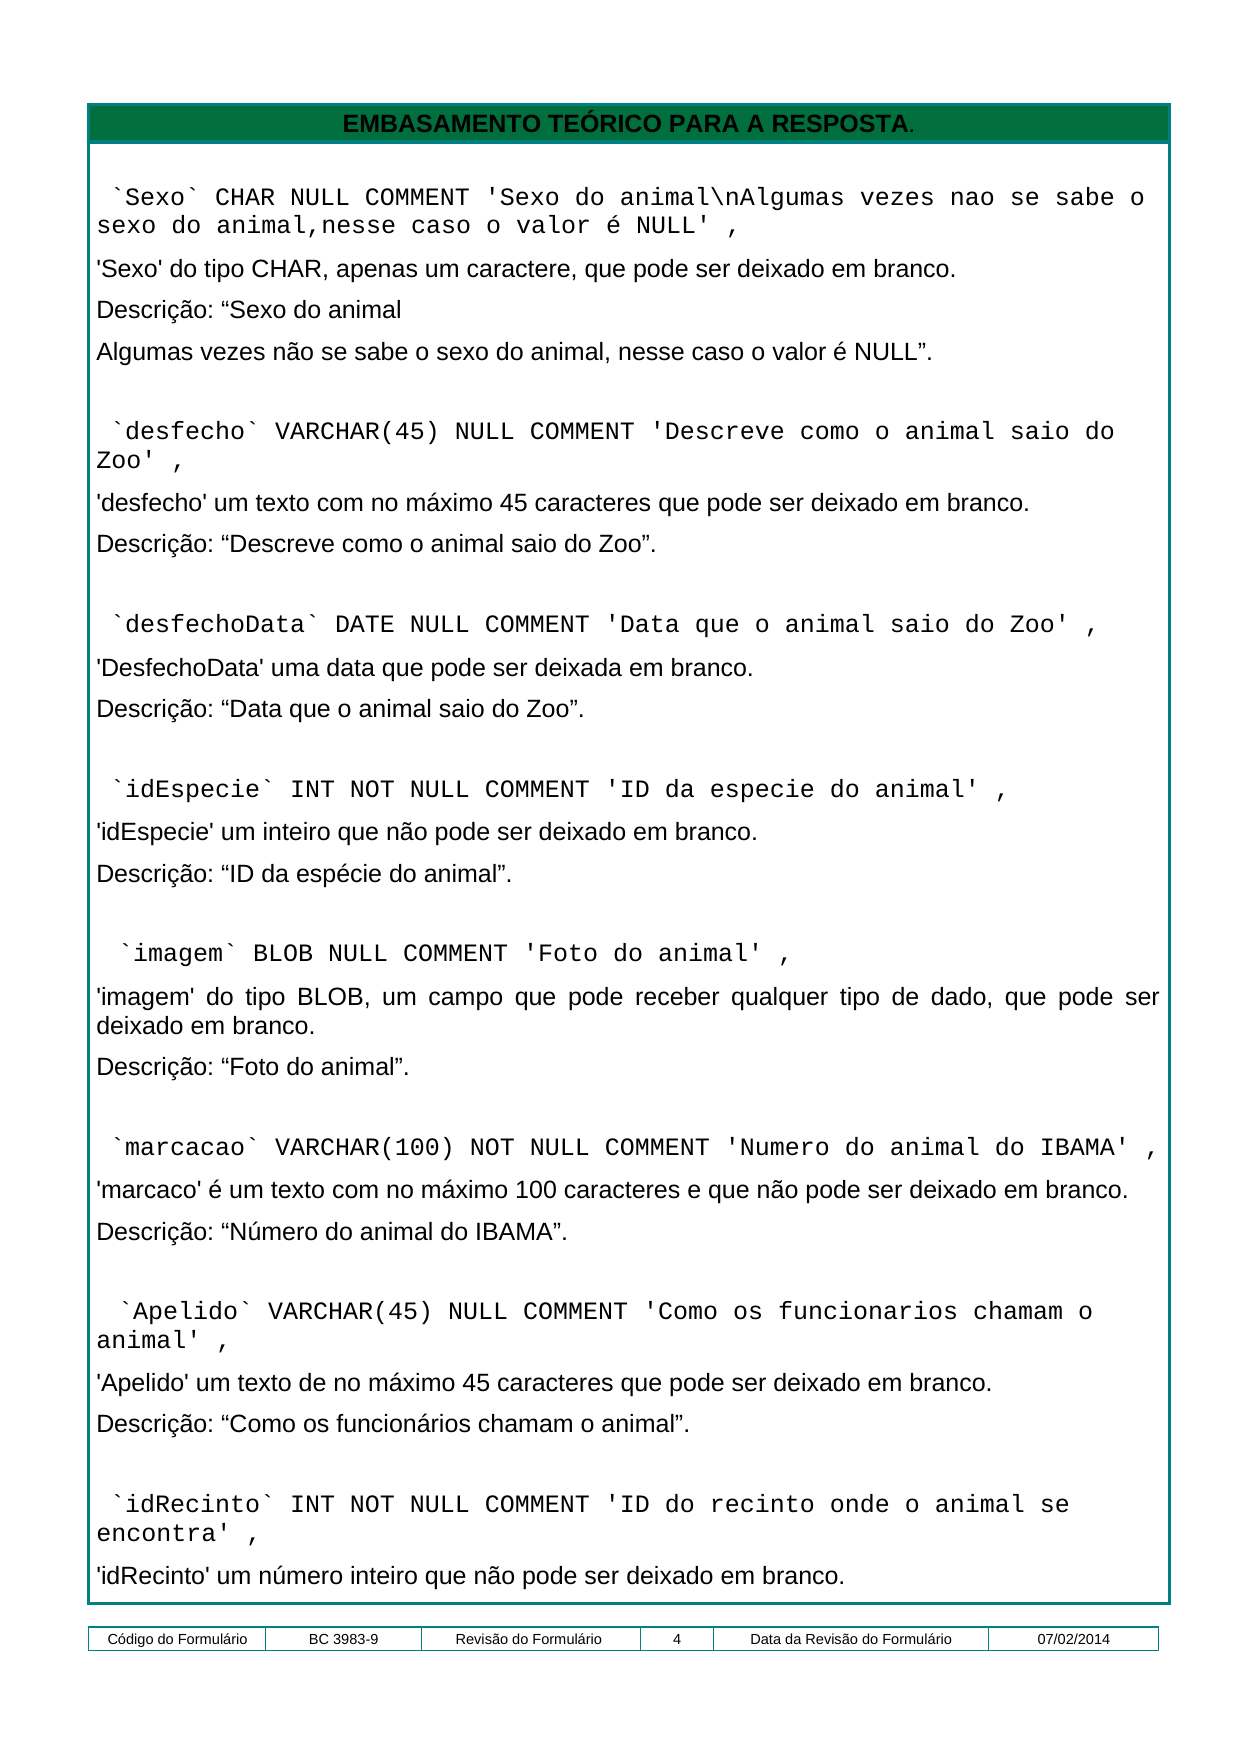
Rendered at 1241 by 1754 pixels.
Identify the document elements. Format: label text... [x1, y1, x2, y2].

table_cell O projeto será realizado em prol da Fundação Ecológica e Zoobotânica de Brusque-SC, também conhecida como Parque Ecológico, Zoobotânico Padre Raulino Reitz ou apenas como Zoobotânico, foi inaugurado no dia 19 de setembro de 1992. No início a fundação contava apenas com 39 recintos, em sua maior parte aves, e com uma área de 120Km² em meio a mata nativa. Em 2009 a fundação obteve uma autorização para poder manejar 64 espécies diferentes de animais. Atualmente expõe 150 animais de 64 espécies entre répteis, aves e mamíferos, nativos da região, assim como espécies exóticas. Anualmente a fundação atende em média 40.000 alunos da região, gerando educação informal, visando a consciência ambiental. Fonte:http://www.radiocidadeam.com.br/noticias/novidades-no-zoobotanico-em-setembro.html, Acesso em: 27/03/2014 Mesmo com essa magnitude, a fundação não possui nenhum tipo de software(programa de computador) para auxiliar em seu plano de manejo, e essa foi a motivação para o desenvolvimento do projeto. O primeiro passo que deve ser dado em um projeto de software é a elicitação, pois, como diz Aramos,2009 “Cabe à elicitação a tarefa de identificar os fatos que compõem os requisitos do Sistema, de forma a prover o mais correto e mais completo entendimento do que é demandado daquele software”.Ou seja,é o pontapé inicial. A partir da fase de elicitação é que será definido o que terá que ser desenvolvido para suprir as necessidades do cliente, sem ela é muito difícil produzir um software que atenda as necessidades do cliente. Existem várias técnicas de fazer a elicitação de um projeto, tais como: Entrevista, Leitura de documentos, questionários, análise de protocolos, entre outras. A técnica escolhida para extrair dados do cliente, ou seja, do parque Zoobotânico foi a pesquisa in loco. Nessa técnica o analista vai até o local onde será implantado o software a fim de entender como funciona o negócio, identificando os problemas existentes. Para auxiliar na análise de requisitos foram utilizados dois diagramas da UML, o diagrama de caso de uso e o diagrama de classe. UML significa Unified Modeling Language ou linguagem de modelagem unificada. Ou seja, tem como objetivo estabelecer uma linguagem padrão(unificada) de modelagem de dados para que qualquer desenvolvedor, seja ele de qualquer linguagem, consiga visualizar e interpretar qualquer diagrama UML e assim entender o projeto. A modelagem de dados feita pelos diagramas UML é essencial para se fazer uma elicitação de qualidade e garantir o entendimento de todos os participantes do projeto, como afirma Rosa, 2014: “Modelagem de software é a atividade de construir modelos que expliquem as características ou o comportamento de um software ou de um sistema de software. Na construção do software os modelos podem ser usados na identificação das características e funcionalidades que o software deverá prover (análise de requisitos), e no planejamento de sua construção. Frequentemente a modelagem de software usa algum tipo de notação gráfica e são apoiados pelo uso de ferramentas”. Os diagramas UML são recursos muito utilizados em processos de desenvolvimento de software tradicionais, como o RUP(Rational Unified Process).O primeiro utilizado no projeto do Zoobotânico foi o diagrama de caso de uso. Esse diagrama descreve as funcionalidades de um programa narrando o que cada ator (usuário do sistema) poderá fazer no programa. Os atores são representados por bonecos e os casos de uso por elipses. Citação de d caso uso aqui A seguir está o diagrama de casos de uso que resume basicamente o funcionamento do software. Existirão três tipos de usuários com diferentes permissões: o Administrador, o veterinário e o Técnico. Conforme ilustrado abaixo, o administrador está no topo da hierarquia, portanto assume todas as funções dos demais usuários além de poder executar as funções restritas a ele, que no caso são voltadas ao gerenciamento dos demais usuários, recintos e exclusão de informações. O administrador será o único que poderá cadastrar e editar recintos, cadastrar e editar outros usuários como também tem a permissão de excluir um animal e uma espécie. Já o Veterinário pode fazer tudo o que um técnico(funcionário comum) pode fazer, distinguindo-se apenas pelo fato de que ele pode editar o histórico clínico de um animal. Resta ao técnico efetuar o cadastro e edição de espécies e animais, buscar(listar) animais, espécies, recintos e histórico veterinário. Fonte: Elaborado pelos autores. O segundo diagrama utilizado foi o diagrama de classes. Esse diagrama tem como principal objetivo fazer a especificação de um sistema orientado a objetos, sendo assim um dos mais utilizados na UML.Ele descreve da forma mais aproximada a estrutura do código de um programa, mostrando o conjunto de classes com seus atributos e métodos e o relacionamento entre as classes. Para entendê-lo melhor, deve-se ter uma noção de programação orientada a objetos(POO), que consiste em tentar assimilar os objetos do mundo real com o mundo digital. Na POO utiliza-se classes, que definem os atributos e métodos dos objetos. Por exemplo, existe uma classe Cachorro que possuí atributos como cor do pelo e cor dos olhos, como também métodos(ações) de latir e andar. Então cria-se um objeto com o nome de Rex e diz-se que Rex é do tipo Cachorro, a partir desse momento Rex(objeto) passa a ser uma instância da classe(Cachorro). Além disso, outras características da POO são a reutilização de código e a questão da organização dividindo o código em classes. Para auxiliar na programação orientada a objetos criou-se o seguinte diagrama de classes: Fonte: Elaborado pelos autores. Cada item esta representado por números em vermelho na imagem. Item 1-Animal: Nome da classe. Item 2-São os atributos que a classe 'Animal' ira possuir; '-' significa que é privada e não pode ser visualizado dentro da classe animal, seguido do nome do atributo e então o tipo de dado que ele receberá, podendo ser 'string' que são textos, 'char' apenas um caractere, 'DATE' uma data, 'INT' números inteiros e 'BLOB' qualquer tipo de dado. Item 3-São as funções da classe; '+' significa que a função é publica e pode ser chamada em qualquer outra parte do projeto, após isso vem o nome da função. 'Void' significa que a função não retorna valor binário, apenas executa a ação. Item 4- Relacionamento entre duas classes, no caso 'Animal' e 'Espécie'. O número um e a letra 'n' determinam que a classe 'Animal' esta ligada a uma única 'Espécie', já a classe 'Espécie' esta ligadas a tantos Animais quão necessário. Item 5- Relacionamento entre as classes 'Animal' e 'Recinto'. Um recinto pode conter vários animais, mas um animal só pode estar em um recinto. Item 6- Faz uma conexão entre as classes 'Animal' e 'infoVeterinario' com 'Observação' e 'Usuário'. Tal ligação faz com que um animal tenha ligação com apenar um 'infoVeterinario' mas com tantas observações quão o necessário, e também que cada uma dessas observações tenha apenas um usuário responsável por ela. Logo após a fase de elicitação, pode-se verificar a viabilidade do projeto e o desenvolvimento começa a ser planejado. Foi realizada uma pesquisa de campo no parque Zoobotânico a fim de identificar a real necessidade do mesmo. Dessa forma foi descoberto que a sua carência estava no plano de manejo dos animais, segundo o próprio gerente da fundação, Rodrigo De Souza. O plano de manejo é um documento que toda UC (Unidade de Conservação) deve ter, em no máximo 5 anos após a sua fundação, e deve ser elaborado os objetivos gerais pelas quais ela foi criada. Deve ser elaborado por meio de estudos de várias áreas como do meio físico, biológico e social. Ele estabelece as normas e restrições de ações e uso dos recursos naturais da UC. Muitas vezes determina o zoneamento, caracterizando cada uma de suas áreas e sua finalidade. Nesse caso, o plano de manejo será focado na área biológica, ou seja, como o animal deve ser manuseado. Outro objetivo da pesquisa de campo foi levantar os requisitos para a construção do software. Conversando com os stakeholders do projeto foi observado que, no programa será possível cadastrar um animal e guardar informações importantes para o seu controle, como nome popular, nome científico, espécie, família, origem do animal, número de identificação, necessidades especiais, recinto(jaula) em que o animal se encontra. Assim como um histórico onde será registrado o comportamento do animal, útil para o seu manejo, como por exemplo se o animal não se alimentou será registrado, para que o veterinário possa ter o controle do animal. Também poderá ser cadastrado o funcionário que utilizará o programa sendo que suas permissões dependerão da sua função, e ainda os recintos do Zoobotânico, onde dever ser cadastrados os animais que estão nele, dados da planta e a norma IN169. Quando chega a parte do desenvolvimento precisa-se decidir quais das diversas tecnologias disponíveis atualmente que serão usadas, muitas delas utilizam padrões estabelecidos pela W3C. O W3C(World Wide Web, do inglês Rede Mundial de Computadores) é uma organização mundial que conta com uma equipe em tempo integral e o publico, desenvolvedores, para desenvolverem padrões para a internet. O líder da organização é Tim Berners-Lee (inventor da internet) e Jeffrey Jaffe. Segundo o próprio W3C: “O W3C desenvolve especificações técnicas e orientações através de um processo projetado para maximizar a consenso sobre as recomendações, garantindo qualidades técnicas e editoriais, além de transparentemente alcançar apoio da comunidade de desenvolvedores, do consórcio e do público em geral. “ Na construção do Software é preciso se comunicar com o computador dando utilidade a todos esses dados, para isso é necessário utilizar uma linguagem de programação, que nada mais é um conjunto de código que o computador interpreta e executa uma determinada ação, ou seja,é a forma de interagir com o computador, e assim como na vida real, exitem vários idiomas, cada um com suas próprias características, entretanto todos possuem o mesmo objetivo, a comunicação. Dentre as linguagens de programação que serão utilizadas estão: HTML PHP Javascript CSS HTML5 HTML5(Hypertext Markup Language 5, do inglês linguagem de marcação de hipertexto 5) é a quinta verão da linguagem HTML O grupo W3C define 3 pilares para a internet, um deles é uma linguagem de hipertexto para facilitar a navegação entre fonte de informação, atualmente o HTML5 é essa linguagem. Os hipertextos são um conjunto de arquivos interligados entre si formando uma grande rede de informação. Diferente de um texto normal, como de um livro, em que os assuntos ficam interligados seguidamente, no hipertexto os assuntos são conectados de forma imprecisa, dessa forma a troca de dados fica mais dinâmica. PHP e APACHE PHP(Hypertext Preprocessor do inglês, hipertexto preprocessado) criado por Rasmus Lerdorf em 1995, é uma linguagem script executada por um servidor. Diferente do JavaScript o PHP é utilizado geralmente para programação ao lado do servidor. Além disso o PHP pode ser trabalhado tanto em programação orientada a objeto, como em programação estrutural ou até mesmo em uma mistura dos dois. E não está limitado apenas a gerar apenas HTML, com o PHP também é possível gerar imagens, PDF e animações em Flash. Sua principal vantagem está na enorme lista de banco de dados com o qual o PHP tem suporte, como por exemplo MySQL, SQLite, Oracle, etc. O servidor utilizado será o APACHE, que é de longe o servidor mais utilizado no mundo, diversas pesquisas já compravam isso, como a feita em 2009 pela Netcraft, segundo ela mais de 65% de todos os sites rodavam no servidor APACHE. O APACHE após receber um código em PHP executa um interpretador de PHP que processará todas as informações, como acesso ao banco de dados ou a outros arquivos e então retornar o código em HTML correspondente para apresentar a página descrita em PHP para o APACHE que então ira enviar para o navegador o código HTML pronto para então o navegador poder executá-lo em gerar a página. Para utilizar o APACHE será instalado o XAMPP, rodando em sistema Windows, ou LAMP rodando em sistema Linux, com os principais servidores de código aberto do mercado, como o APACHE para PHP e MySQL para banco de dados. Sua interfase é muito simples, porém pratica e rápida e sem necessidade de se instalar, apenas deve ser descompactado e está pronto para ser usado. JavaScript JavaScrip é uma linguagem dinâmica e orientada a objeto criado por Brendan Eich em 1995 como uma linguagem script client-side(do inglês, script ao lado do cliente). As linguagens script tem como finalidade de ser executada no interior de programas ou outra linguagem. No caso do JavaScript é o navegador responsável por executá-lo realizando interações com o usuário, podendo trocar a cor de certos campos, ou até mesmo realizar certa função do software, após certa ação do usuário. Pode ser escrito junto ao HTML diferenciando por meio das tags “<script>” para iniciar o código em JavaScript e “<\script>” para finalizá-lo. CSS A parte visual do software será desenvolvida em CSS(Cascading Style Sheets, em do inglês Folha de estilo em cascata) uma linguagem que facilita o desenvolvedor gráfico da aplicação por permitir ser escrita tanto em um arquivo a parte dos demais e ser apenas referenciado neles, como pode ser escrito no início de cada arquivo e cada um com um CSS diferente, ainda pode ser feito sempre que criar um elemento na página, ou então utilizando todas as 3 formas. Segundo Pedro Rogério(2007) para futuras manutenções e projetos em camadas é aconselhável que o CSS seja utilizado apenas em arquivos externos. Utilizando CSS é possível trocar atributos como a cor de um determinado elemento, ou grupo de elemento, assim como trocar o tamanho, forma, estilo da letra, etc.Também é possível alterar os atributos sobre certa circunstância como o mouse parado em cima do elemento ou segurando o botão esquerdo do mouse em cima do elemento. Para trabalhar com todas essas tecnologias existem certos padrões de projeto feitos para auxiliar os programadores e o escolhido para esse projeto foi o MVC.O padrão de programação MVC(Modelo Visão e Controle) divide a programação do software em 3 partes, o modelo, a visão e o controle. A visão é a parte que interage com o usuário, recebe informações do usuário e fornece-as para o controlador, que executa a parte lógica do projeto a partir das informações vindas da visão e do modelo, sempre seguindo o plano de negócio da empresa. O modelo é a ponte entre o controle e aplicações externas, como o banco de dados. Por exemplo. O usuário tenta efetuar o login. Após preencher um campo com o e-mail e outro com a senha ele clica em um botão escrito 'Entrar', toda essa parte está na visão tanto os campos como o design da tela. Após clicar no botão 'Entrar', o e-mail como senha e até mesmo o clicar do botão são enviados para o controlador que ira utilizar esses dados para executar uma determinada função e requisitar ao modelo uma determinada ação que ira retornar outros dados para o controle, este ira definir se o login é valido ou não e informar para a visão se o usuário pode ou não ter acesso ao projeto, caso tenha transferi-lo para outra parte da aplicação ou informá-lo que o e-mail ou senha estão inválidos.Ela é aconselhável por facilitar a manutenção, o teste, a atualização do sistema e o desenvolvimento paralelo de qualquer umas das 3 partes. Porém, se os programadores tivessem que construir tudo do zero o trabalho não renderia nada, é por isso que um dos principais focos da programação orientada a objeto é o reúso de códigos. Portanto, são utilizadas diversas Frameworks para poupar a reprogramação de coisas simples e que se repetem com facilidade entre os projetos. As frameworks são códigos já feitos para solucionar um grupo de requisitos de diversos softwares diferentes. Mas não só resolver, as frameworks também padronizam o projeto, dizendo qual a forma apropriada para aquela situação. Como a linguagem de programação escolhida foi o PHP e foi decidido trabalhar com MVC, um framework que se encaixa perfeitamente no projeto é o Codeigniter pois ele é feito especialmente para desenvolvimento em PHP e oferece uma ótima contribuição para se trabalhar no padrão MVC. O Codeigniter tem como objetivo possibilitar que o programador produza mais rapidamente e possa focar na parte criativa do projeto, uma vez que seja necessário um número menor de linhas para realizar certas tarefas pelo motivo de que o framework já pré codifique determinadas funções comuns entre vários softwares.Esse framework agrupa um conjunto de bibliotecas para tarefas comuns necessárias e padroniza uma estrutura lógica para acesso a estas bibliotecas. Segundo Teixeira, 2013, o Codeigniter é “Considerado um toolkit, ou seja, uma caixa de ferramentas cujo objetivo é nos permitir desenvolver aplicações muito mais rápido do que poderíamos fazer sem a utilização de um framework.” Para facilitar e agilizar a programação, foi decidido utilizar uma IDE(Ambiente de desenvolvimento integrado).Como explica Santos(2014, Pg.04) “O IDE é um programa de computador, geralmente utilizado para aumentar a produtividade dos desenvolvedores de software, bem como a qualidade desses produtos. Podem auxiliar, através de ferramentas e características, na redução de erros e na aplicação de técnicas...” O IDE escolhido foi o NetBeans devido à familiaridade dos programadores com o software.O NetBeans é um IDE gratuito e de código aberto.Segundo o site do mesmo: “O NetBeans IDE é um ambiente de desenvolvimento - uma ferramenta para programadores, que permite escrever, compilar, depurar e instalar programas. O IDE é completamente escrito em Java, mas pode suportar qualquer linguagem de programação. Existe também um grande número de módulos para estender as funcionalidades do IDE NetBeans. O NetBeans IDE é um produto livre, sem restrições à sua forma de utilização. ” O principal motivo para utilizar o Netbeans para o projeto está na constante atualização de seu sistema e pela padronização oferecida, como comentado no site do mesmo: “Com seu Editor Java em constante aprimoramento, muitas funcionalidades avançadas e uma extensa linha de ferramentas, modelos e exemplos, o NetBeans IDE define o padrão de desenvolvimento com suas tecnologias inovadoras. ” Ainda pelo site do NetBeans é possível ter uma noção melhor da real utilização prática desse IDE e da possibilidade de adaptá-lo: “Um IDE é muito mais que um editor de texto. O Editor do NetBeans recua linhas, associa palavras e colchetes e realça códigos-fonte sintática e semanticamente. Ele também fornece modelos de código, dicas de codificação e ferramentas de refatoração. O editor suporta várias linguagens, incluindo Java, C/C++, XML, HTML, PHP, Groovy, Javadoc, JavaScript e JSP. Como o editor é extensível, você pode adicionar suporte para muitas outras linguagens. ” Além de tudo já citado acima, o NetBeans ainda ajuda na organização do código fonte, de forma que para futuras alterações no código figuem mais simples e rápidas. Bem, como o software funciona basicamente como um repositório de dados sobre os animais, a informação será armazenada em um banco de dados.Segundo Marcelo Abib Cardoso,2009, “Banco de dados é um sistema de armazenamento de dados, ou seja, um conjunto de registros que tem como objetivo organizar e guardar as informações.” O Banco de dados que será utilizado no projeto é o SGBD(sistema de gerenciamento de banco de dados)MySQL, que se intitula o banco de dados de código aberto mais popular do mundo. O My SQL foi criado na Suécia por suecos e um finlandês: David Axmark, Allan Larsson e Michael Montty Widenus, mais tarde foi comprado pela empresa de tecnologia e informática Oracle, sua atual proprietária.Ele utiliza a linguagem SQL(Structure Query Language – Linguagem de Consulta Estruturada).É o banco de dados mais utilizado do mundo, segundo o site do mesmo, utilizado até mesmo pela NASA(National Aeronautics and Space Administration- Administração Nacional da Aeronáutica e do Espaço),Google, Facebook, Banco Bradesco e muitos outros. Para auxiliar na utilização do My SQL será usado o programa My SQL Workbench, uma ferramenta gráfica que permite a visualização, criação e gerenciamento de bancos de dados em forma de tabelas, ou em apenas códigos escritos, caso o desenvolvedor preferir. O My SQL Workbench é o sucessor de DBDesigner 4 e é feito especialmente para trabalhar com o banco de dados My SQL, ambos foram desenvolvidos pela mesma empresa. A definição mais comum para CRUD é: Termo para designar as quatro operações básicas de banco de dados, Creat, Read, Update e Delete, do inglês respectivamente, criar, ler, editar e deletar (Souza, 2013). Na matemática não é possível calcular algo sem usar pelo menos umas das quatro operações básicas, nos bancos de dados não é diferente, sem o CRUD não é possível fazer nada. A matemática não existe sem suas quatro operações, os bancos de dados também não. O texto a seguir são os códigos gerados pelo MySQL Workbench a partir das tabelas desenvolvidas em cima das pesquisas realizadas no Parque Zoobotânico de Brusque. Nesses códigos é possível ver a utilização de quase todas as operações do CRUD, que no MySQL são escritas, respectivamente, como 'INSERT', 'SELECT', 'UPTADE' e 'DELETE'. -- ----------------------------------------------------- -- Table `mydb`.`Animal` -- ----------------------------------------------------- Apenas anuncia o inicio do código para crianção da tabela 'Animal' DROP TABLE IF EXISTS `mydb`.`Animal` ; Caso já exista uma tabela com o nome 'Animal' no banco 'mydb'esse código ira apagá-la. CREATE TABLE IF NOT EXISTS `mydb`.`Animal` ( Cria uma tabela com o nome 'Animal', no banco 'mydb', com os seguintes campos... `idAnimal` INT NOT NULL COMMENT 'Tabela para cadastrar os animais do Zoo.\nNesse campo é salvo o Numero dele no Zoo.' , Campo 'idAnimal' que é um INT, ou seja, um número inteiro, NOT NULL, que não pode ser deixado em branco. Possui uma descrição para explicar sua utilidade: “Tabela para cadastrar os animais do Zoo. Nesse campo é salvo o número dele no Zoo.” A vírgula diz que logo em seguida vira outro campo da tabela. `Obs` TEXT NULL COMMENT 'Descreve as necessidades especiais do animal' , Obs do tipo TEXT, ou seja um texto, NULL, que pode ser deixado em branco. Descrição: “Descreve as necessidades especiais do animal”. `procedencia` VARCHAR(45) NOT NULL COMMENT 'Descreve de onde o animal veio' , 'procedencia' do tipo VARCHAR(45), um texto com no máximo 45 caracteres, que não pode ser deixado em branco. Descrição: “Descreve de onde o animal veio”. `entrada` DATE NULL COMMENT 'Data em que o animal entrou no Zoo' , 'entrada' do tipo DATE, uma data, que pode ser deixado em branco. Descrição: “Data em que o animal entrou no Zoo”. `idvet` INT NULL COMMENT 'ID da ficha veterinaria' , 'idvet' um numero inteiro que pode ser deixado em branco. Descrição: “ID da ficha veterinária”. `Sexo` CHAR NULL COMMENT 'Sexo do animal\nAlgumas vezes nao se sabe o sexo do animal,nesse caso o valor é NULL' , 'Sexo' do tipo CHAR, apenas um caractere, que pode ser deixado em branco. Descrição: “Sexo do animal Algumas vezes não se sabe o sexo do animal, nesse caso o valor é NULL”. `desfecho` VARCHAR(45) NULL COMMENT 'Descreve como o animal saio do Zoo' , 'desfecho' um texto com no máximo 45 caracteres que pode ser deixado em branco. Descrição: “Descreve como o animal saio do Zoo”. `desfechoData` DATE NULL COMMENT 'Data que o animal saio do Zoo' , 'DesfechoData' uma data que pode ser deixada em branco. Descrição: “Data que o animal saio do Zoo”. `idEspecie` INT NOT NULL COMMENT 'ID da especie do animal' , 'idEspecie' um inteiro que não pode ser deixado em branco. Descrição: “ID da espécie do animal”. `imagem` BLOB NULL COMMENT 'Foto do animal' , 'imagem' do tipo BLOB, um campo que pode receber qualquer tipo de dado, que pode ser deixado em branco. Descrição: “Foto do animal”. `marcacao` VARCHAR(100) NOT NULL COMMENT 'Numero do animal do IBAMA' , 'marcaco' é um texto com no máximo 100 caracteres e que não pode ser deixado em branco. Descrição: “Número do animal do IBAMA”. `Apelido` VARCHAR(45) NULL COMMENT 'Como os funcionarios chamam o animal' , 'Apelido' um texto de no máximo 45 caracteres que pode ser deixado em branco. Descrição: “Como os funcionários chamam o animal”. `idRecinto` INT NOT NULL COMMENT 'ID do recinto onde o animal se encontra' , 'idRecinto' um número inteiro que não pode ser deixado em branco. Descrição: “ID do recinto onde o animal se encontra”. PRIMARY KEY (`idAnimal`) , Essa linha diz que o campo 'idAnimal' será a chave primária da tabela, ou seja, o campo principal que não poderá ser igual entre os animais registrados nela. Também será ela a chave de ligação caso outra tabela precise acessar algum outro dado do animal. INDEX `fk_Animal_especie1_idx` (`idEspecie` ASC) , Transforma o campo 'idEspecie' em uma chave estrangeira, ou seja, uma conexão com outra tabela. INDEX `fk_Animal_Recinto1_idx` (`idRecinto` ASC) , Transforma o campo 'idRecinto' em uma chave estrangeira'. UNIQUE INDEX `marcacao_UNIQUE` (`marcacao` ASC) , Determina que o campo 'marcacao' será único, e assim como a chave primária, existira apenas um animal com determinado número. CONSTRAINT `fk_Animal_especie1` FOREIGN KEY (`idEspecie` ) REFERENCES `mydb`.`especie` (`idEspecie` ) ON DELETE NO ACTION ON UPDATE NO ACTION, Determina a qual tabela será a conexão feita por meio do campo 'idEspecie', nesse caso a tabela será 'especie' e campo nela escolhido para fazer a conexão é de mesmo nome que o campo da tabela 'Animal'. Assim o campo de ligação entre a tabela 'Animal' e 'Especie' é 'idEspecie'. E diz que não haverá ação em caso de apagar ou alterar o dado do campo. CONSTRAINT `fk_Animal_Recinto1` FOREIGN KEY (`idRecinto` ) REFERENCES `mydb`.`Recinto` (`idRecinto` ) ON DELETE NO ACTION ON UPDATE NO ACTION) Determina que o campo 'idRecinto' será a conexão entre as tabelas 'Animal' e 'Recinto'. Não haverá ação no caso de apagar ou alterar o dado do campo. O “)” determina o término da criação da tabela. -- ----------------------------------------------------- -- Table `mydb`.`Animal_log` -- ----------------------------------------------------- Apenas anuncia o início do código para a tabela 'Animal_log' Será uma tabela para salvar os antigos dados da tabela 'Animal' após uma alteração. Possui alguns campos a mais da tabela 'Animal': 'idAnimal_log' para diferenciar uma alteração da outra; 'tipo' para dizer o tipo de alteração que ocorreu; 'data' para determinar a data da alteração; 'idUsuario' para saber quem fez a alteração. DROP TABLE IF EXISTS `mydb`.`Animal_log` ; CREATE TABLE IF NOT EXISTS `mydb`.`Animal_log` ( `idAnimal_log` INT NOT NULL AUTO_INCREMENT COMMENT 'Tabela para controlar o histórico de alterações na tabela \'Animal\'\n' , `Obs` TEXT NULL , `procedencia` VARCHAR(45) NOT NULL , `entrada` DATE NULL , `idvet` INT NULL , `Sexo` CHAR NULL , `desfecho` VARCHAR(45) NULL , `desfechoData` DATE NULL , `idEspecie` INT NOT NULL , `imagem` BLOB NULL , `marcacao` VARCHAR(100) NOT NULL , `Apelido` VARCHAR(45) NULL , `idRecinto` INT NOT NULL , `tipo` VARCHAR(45) NOT NULL COMMENT 'Tipo de ação que a tabela animal sofreu' , `data` DATETIME NOT NULL COMMENT 'Data da alteração' , `idAnimal` INT NULL COMMENT 'ID do animal que sofreu a ação' , `idUsuario` INT NULL COMMENT 'ID do usuario que fez a ação' , PRIMARY KEY (`idAnimal_log`) , INDEX `fk_Animal_especie1_idx` (`idEspecie` ASC) , INDEX `fk_Animal_Recinto1_idx` (`idRecinto` ASC) , INDEX `fk_Animal_log_Animal1` (`idAnimal` ASC) , INDEX `fk_Animal_log_usuario1` (`idUsuario` ASC) , UNIQUE INDEX `marcacao_UNIQUE` (`marcacao` ASC) , CONSTRAINT `fk_Animal_especie10` FOREIGN KEY (`idEspecie` ) REFERENCES `mydb`.`especie` (`idEspecie` ) ON DELETE NO ACTION ON UPDATE NO ACTION, CONSTRAINT `fk_Animal_Recinto10` FOREIGN KEY (`idRecinto` ) REFERENCES `mydb`.`Recinto` (`idRecinto` ) ON DELETE NO ACTION ON UPDATE NO ACTION, CONSTRAINT `fk_Animal_log_Animal1` FOREIGN KEY (`idAnimal` ) REFERENCES `mydb`.`Animal` (`idAnimal` ) ON DELETE NO ACTION ON UPDATE NO ACTION, CONSTRAINT `fk_Animal_log_usuario1` FOREIGN KEY (`idUsuario` ) REFERENCES `mydb`.`usuario` (`idUsuario` ) ON DELETE NO ACTION ON UPDATE NO ACTION) ENGINE = InnoDB; ##triggers do animal Apenas anuncia o início do código para as triggers(gatilhos), ações que ocorrerão após outra ação ser requerida, referente ao animal.Apresenta uma ideia de gatilho mesmo, quando determinada ação acontece, um “gatilho” é “disparado” e executa outra ação. create trigger inserir_animal before insert on animal for each row begin Cria uma trigger com o nome 'inserir_animal' que terá ações antes de inserir dados da tela 'Animal'.As ações serão as seguintes: insert into animal_log values Inserir na tabela 'animal_log' os valores: (null,new.obs,new.procedencia, new.entrada,new.idvet,new.sexo,new.desfecho, new.desfechodata,new.idespecie, new.imagem,new.marcacao, new.apelido,new.idrecinto, Preencher automaticamente o campo 'idAnimal_log'.Já os dados comuns entre os as 2 tabelas serão salvos na tabela 'Animal_log' antes de serem salvos na tabela 'Animal'. 'INSERT',now(),id,new.idAnimal); Os campos 'tipo','data', 'idUsuario' e 'idAnimal' receberão respectivamente os valores: 'INSERT', data atual, id do usuário e id do animal. Onde o id virá de uma procedure para inserir um animal. End&& Determina o fim das ações antes da ação requerida. ##Login Anuncia o inicio do código para procedure 'login', que visa facilitar o comando para login no desenvolvimento fora do MySQL Workbench. create procedure login (in sen varchar(45), log varchar(45)) Cria uma procedure chamada 'login' que possui as variaveis 'sen'(texto de no máximo 45 caracteres para a senha) e 'log'(texto de no máximo 45 caracteres para o login ou e-mail do usuario). Begin Inicia o código que será executado por trás da procedure. select tipo,idusuario from usuario where senha=md5(sen) and login=log; Seleciona o tipo e idUsuario da tabela 'usuario' onde o campo 'senha', já codificado, é igual a variável 'sen' e o campo 'login' é igual a variável 'log'. End&& Finaliza a procedure. call login (123, abc); Chama a procedure 'login' definindo os valores das variáveis 'sen' e 'login' respectivamente por '123' e 'abc'. A procedure irá procurar pelo usuário onde o campo 'senha' é 123(ambos codificados) e 'login' igual a 'abc'. [90, 144, 1168, 1602]
table_header EMBASAMENTO TEÓRICO PARA A RESPOSTA. [90, 106, 1168, 140]
